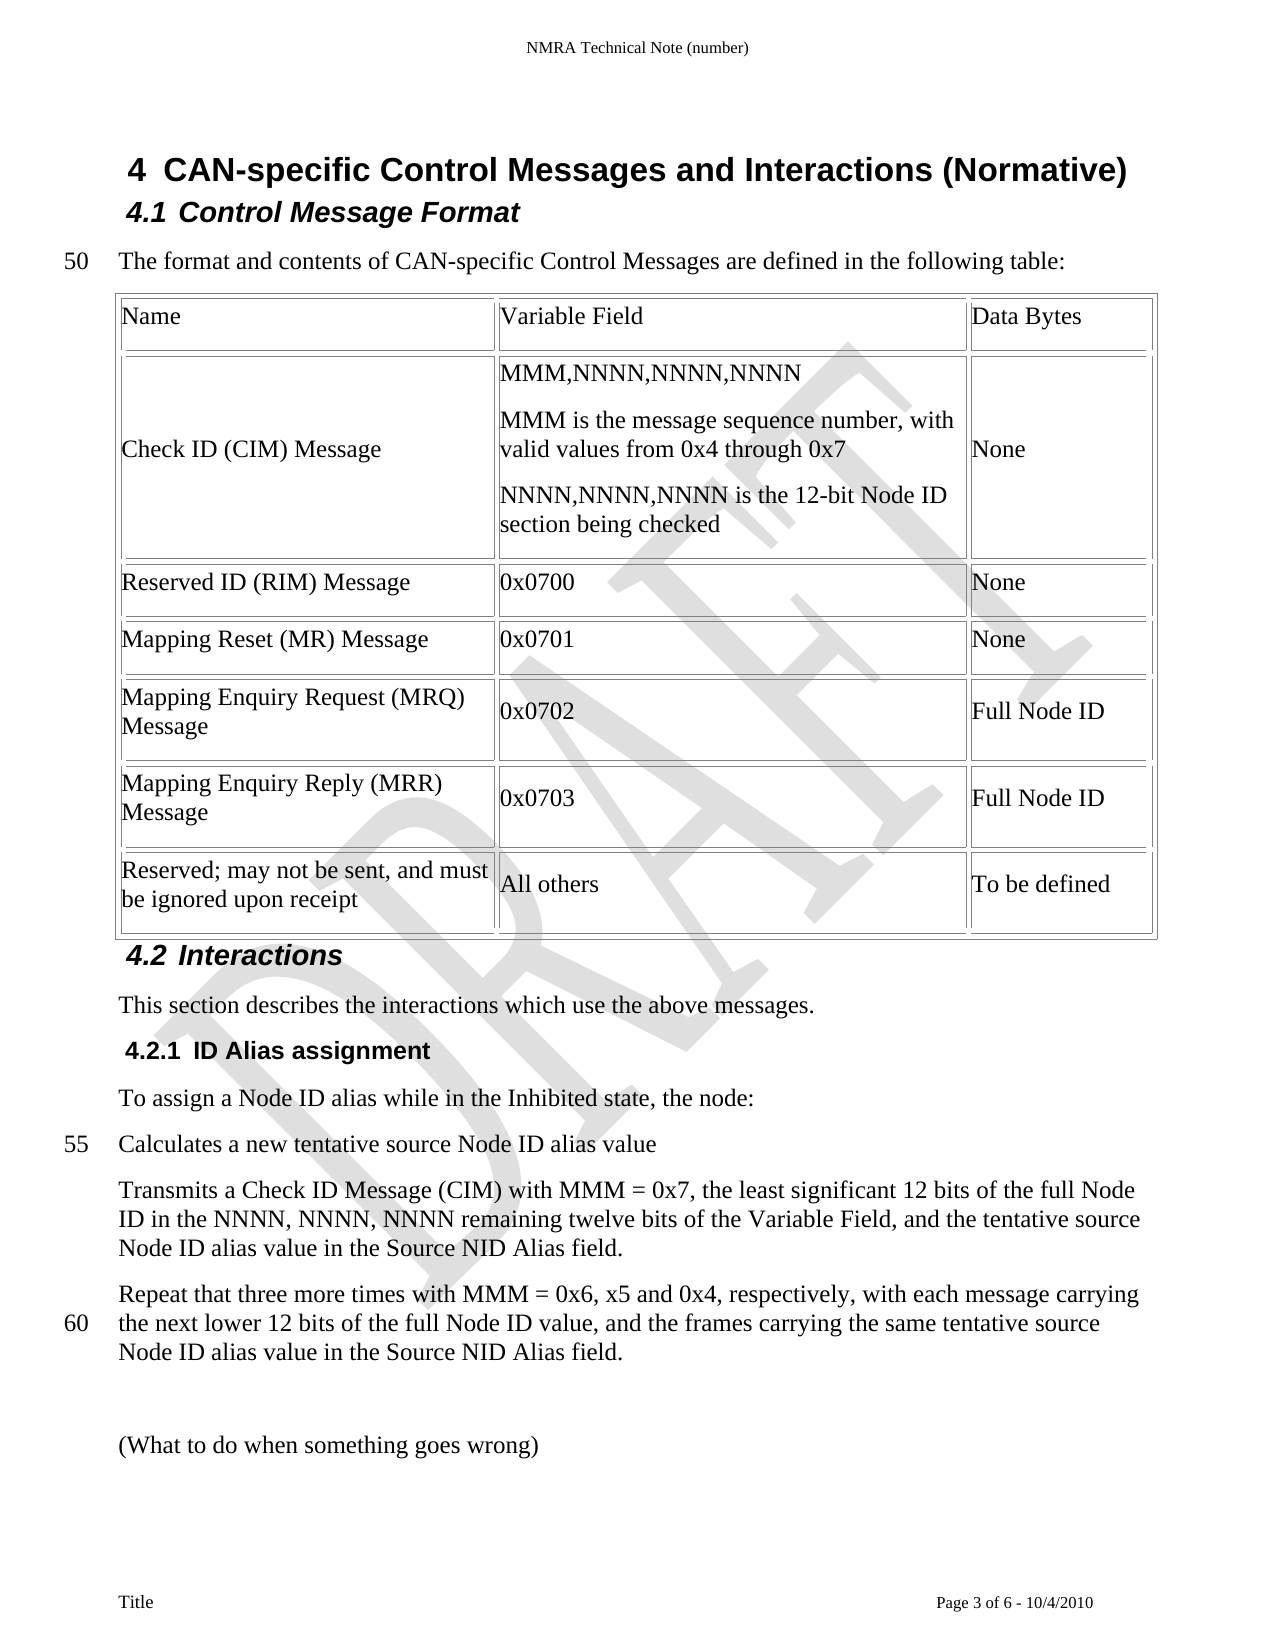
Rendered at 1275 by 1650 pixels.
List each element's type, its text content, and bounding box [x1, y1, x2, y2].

table_cell 0x0700 [497, 558, 629, 616]
text To assign a Node ID alias while in the Inhibited state, the node: [118, 1083, 264, 1111]
table_header Variable Field [497, 294, 968, 350]
table_cell 0x0702 [814, 675, 867, 679]
table_cell All others [502, 848, 630, 852]
table_cell All others [670, 847, 968, 933]
table_cell 0x0702 [558, 712, 630, 760]
text This section describes the interactions which use the above messages. [502, 990, 617, 1018]
subtitle [541, 940, 713, 972]
text This section describes the interactions which use the above messages. [211, 990, 367, 1018]
table_cell Mapping Enquiry Reply (MRR) Message [118, 760, 497, 847]
subtitle ID Alias assignment [232, 1036, 418, 1065]
subtitle Control Message Format [118, 195, 1157, 228]
table_cell 0x0703 [497, 760, 571, 845]
table_cell Full Node ID [969, 760, 1154, 847]
text This section describes the interactions which use the above messages. [716, 990, 1157, 1018]
table_cell Reserved; may not be sent, and must be ignored upon receipt [366, 853, 497, 933]
table_cell None [969, 558, 1154, 616]
subtitle [712, 940, 1157, 972]
table_cell Mapping Reset (MR) Message [118, 616, 497, 674]
text Transmits a Check ID Message (CIM) with MMM = 0x7, the least significant 12 bits of the full Node ID in the NNNN, NNNN, NNNN remaining twelve bits of the Variable Field, and the tentative source Node ID alias value in the Source NID Alias field. [479, 1176, 1157, 1262]
table_cell MMM,NNNN,NNNN,NNNN MMM is the message sequence number, with valid values from 0x4 through 0x7 NNNN,NNNN,NNNN is the 12-bit Node ID section being checked [500, 357, 919, 558]
table_cell Full Node ID [972, 674, 1154, 760]
table_cell 0x0701 [500, 622, 734, 674]
table_cell Reserved ID (RIM) Message [118, 558, 497, 616]
table_cell 0x0702 [880, 674, 968, 760]
text To assign a Node ID alias while in the Inhibited state, the node: [279, 1083, 458, 1111]
table_cell 0x0700 [665, 559, 925, 564]
text Transmits a Check ID Message (CIM) with MMM = 0x7, the least significant 12 bits of the full Node ID in the NNNN, NNNN, NNNN remaining twelve bits of the Variable Field, and the tentative source Node ID alias value in the Source NID Alias field. [118, 1176, 415, 1262]
table_cell Reserved; may not be sent, and must be ignored upon receipt [118, 847, 396, 933]
subtitle ID Alias assignment [436, 1036, 528, 1065]
table_cell 0x0702 [497, 674, 511, 760]
table_cell None [969, 350, 1154, 558]
text To assign a Node ID alias while in the Inhibited state, the node: [589, 1083, 1157, 1111]
table_cell 0x0701 [822, 616, 968, 674]
table_cell Mapping Enquiry Request (MRQ) Message [118, 674, 497, 760]
text Transmits a Check ID Message (CIM) with MMM = 0x7, the least significant 12 bits of the full Node ID in the NNNN, NNNN, NNNN remaining twelve bits of the Variable Field, and the tentative source Node ID alias value in the Source NID Alias field. [372, 1176, 494, 1249]
subtitle [446, 940, 513, 972]
text Calculates a new tentative source Node ID alias value [507, 1129, 1157, 1158]
table_cell All others [497, 890, 515, 933]
table_header Name [118, 294, 497, 350]
table_cell 0x0703 [870, 767, 966, 847]
text Calculates a new tentative source Node ID alias value [118, 1129, 311, 1158]
table_header Data Bytes [969, 294, 1154, 350]
text To assign a Node ID alias while in the Inhibited state, the node: [477, 1083, 574, 1111]
table_cell 0x0703 [500, 767, 627, 847]
table_cell 0x0702 [500, 680, 567, 760]
table_cell 0x0703 [696, 767, 882, 847]
table_cell All others [507, 853, 686, 933]
table_cell To be defined [969, 847, 1154, 933]
subtitle ID Alias assignment [118, 1036, 218, 1065]
table_cell MMM,NNNN,NNNN,NNNN MMM is the message sequence number, with valid values from 0x4 through 0x7 NNNN,NNNN,NNNN is the 12-bit Node ID section being checked [815, 357, 966, 558]
text Repeat that three more times with MMM = 0x6, x5 and 0x4, respectively, with each message carrying the next lower 12 bits of the full Node ID value, and the frames carrying the same tentative source Node ID alias value in the Source NID Alias field. [118, 1279, 1157, 1366]
table_cell 0x0703 [687, 761, 826, 766]
table_cell 0x0700 [500, 565, 676, 616]
subtitle ID Alias assignment [542, 1036, 1157, 1065]
table_cell 0x0701 [819, 655, 861, 674]
table_cell Full Node ID [969, 674, 1031, 760]
table_cell 0x0702 [798, 680, 966, 760]
table_cell All others [823, 853, 862, 865]
table_cell 0x0700 [668, 565, 966, 616]
text This section describes the interactions which use the above messages. [635, 990, 718, 1016]
table_cell 0x0703 [864, 760, 968, 847]
table_cell 0x0701 [497, 616, 681, 674]
table_cell 0x0702 [561, 675, 739, 679]
table_cell MMM,NNNN,NNNN,NNNN MMM is the message sequence number, with valid values from 0x4 through 0x7 NNNN,NNNN,NNNN is the 12-bit Node ID section being checked [859, 350, 968, 558]
text This section describes the interactions which use the above messages. [118, 990, 197, 1018]
text The format and contents of CAN-specific Control Messages are defined in the following table: [118, 246, 1157, 275]
table_cell 0x0703 [592, 767, 701, 847]
table_cell Check ID (CIM) Message [118, 350, 497, 558]
table_cell 0x0701 [827, 622, 966, 674]
subtitle CAN-specific Control Messages and Interactions (Normative) [118, 150, 1157, 188]
table_cell MMM,NNNN,NNNN,NNNN MMM is the message sequence number, with valid values from 0x4 through 0x7 NNNN,NNNN,NNNN is the 12-bit Node ID section being checked [497, 350, 837, 558]
subtitle Interactions [118, 940, 435, 972]
table_cell 0x0703 [702, 825, 756, 847]
text This section describes the interactions which use the above messages. [386, 990, 481, 1018]
table_cell All others [815, 848, 878, 852]
text (What to do when something goes wrong) [118, 1430, 1157, 1459]
table_cell 0x0701 [720, 617, 807, 621]
table_cell None [972, 622, 1033, 674]
table_cell 0x0701 [725, 622, 818, 674]
table_cell 0x0702 [568, 680, 820, 760]
table_cell All others [697, 848, 763, 852]
table_cell None [1021, 616, 1154, 674]
table_cell None [969, 616, 982, 674]
table_cell 0x0703 [588, 761, 639, 766]
text Calculates a new tentative source Node ID alias value [325, 1129, 487, 1158]
